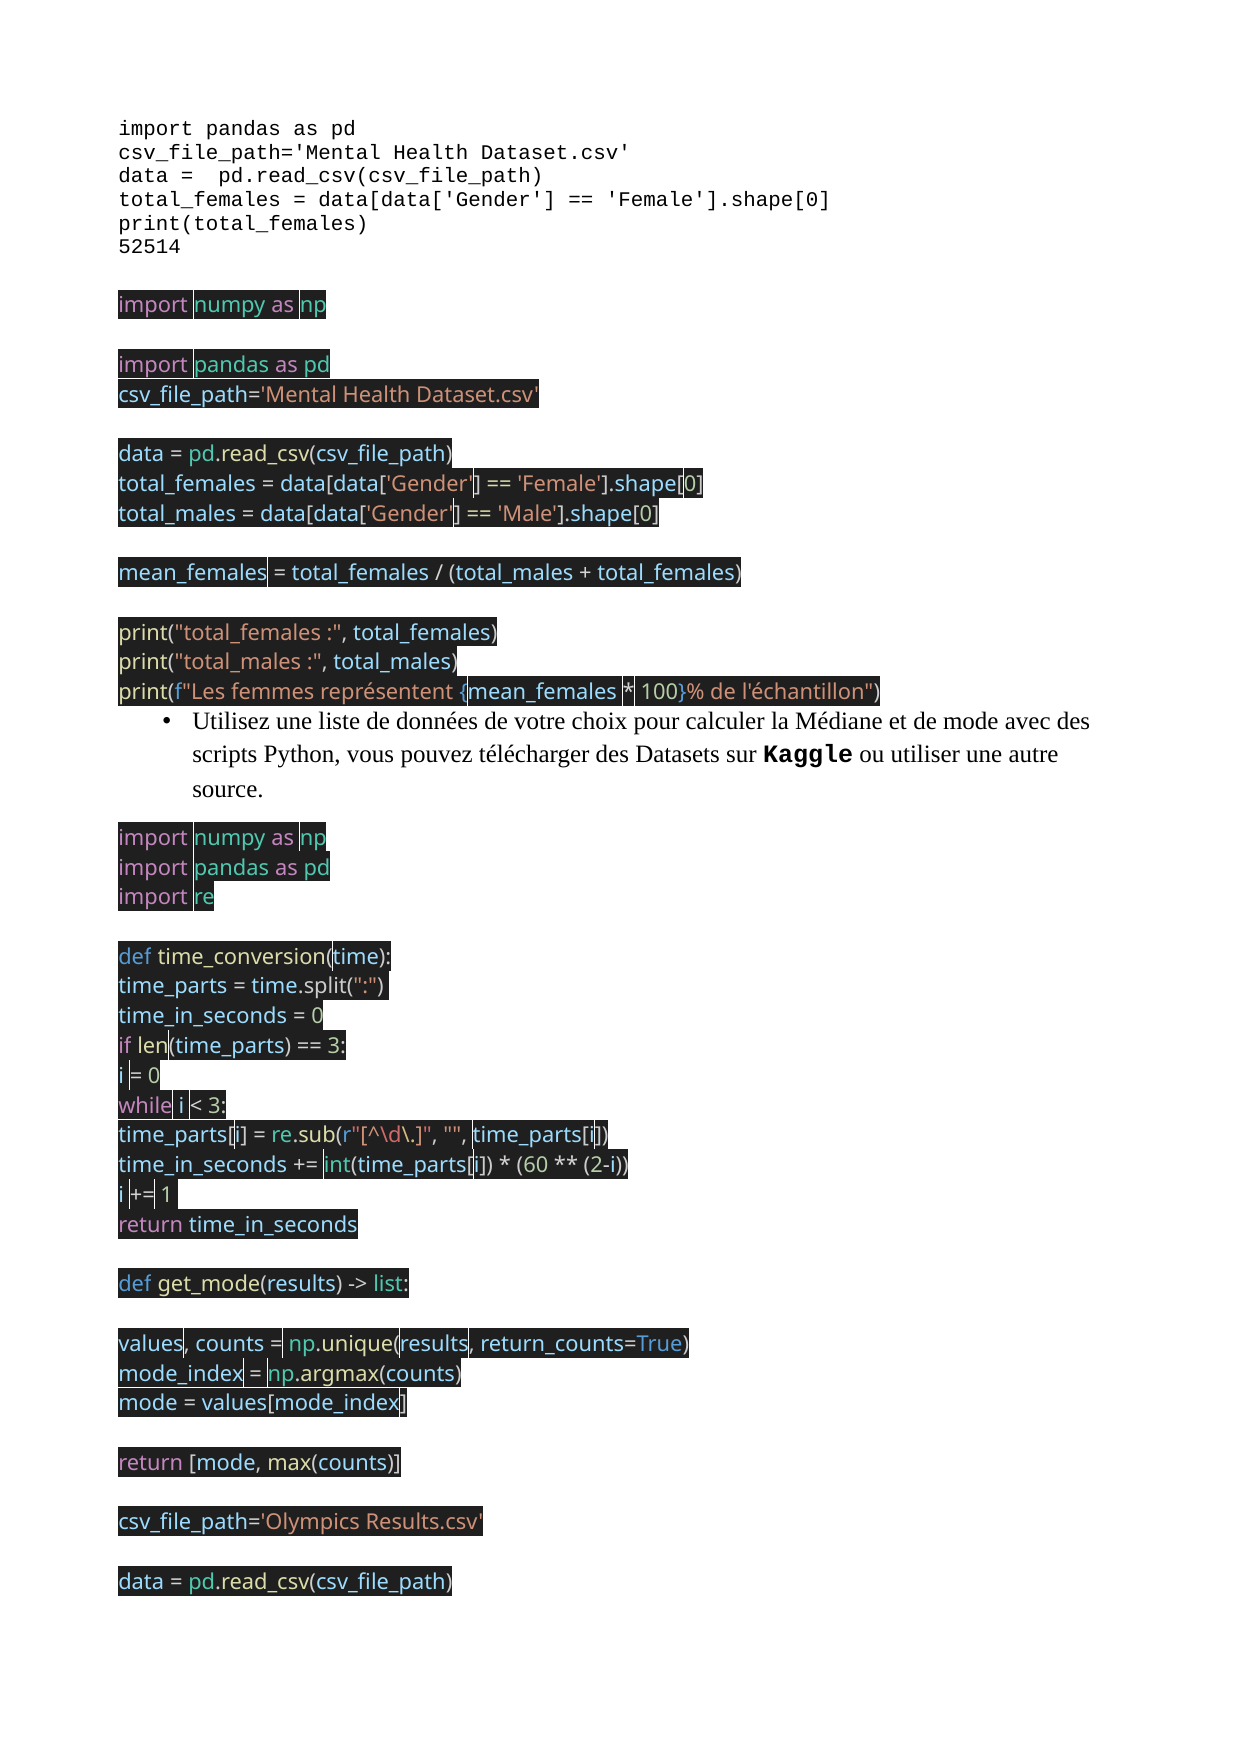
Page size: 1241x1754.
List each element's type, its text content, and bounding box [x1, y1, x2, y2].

text print("total_males :", total_males) [118, 646, 1122, 676]
text import pandas as pd [118, 349, 1122, 378]
list Utilisez une liste de données de votre choix pour calculer la Médiane et de mode avec des scripts Python, vous pouvez télécharger des Datasets sur Kaggle ou utiliser une autre source. [162, 706, 1122, 803]
text import numpy as np [118, 822, 1122, 851]
text return [mode, max(counts)] [118, 1447, 1122, 1477]
text mode_index = np.argmax(counts) [118, 1358, 1122, 1387]
text time_parts[i] = re.sub(r"[^\d\.]", "", time_parts[i]) [118, 1119, 1122, 1149]
text time_parts = time.split(":") [118, 971, 1122, 1000]
text data = pd.read_csv(csv_file_path) [118, 165, 1122, 189]
text total_females = data[data['Gender'] == 'Female'].shape[0] [118, 189, 1122, 213]
text print(total_females) [118, 213, 1122, 236]
text time_in_seconds = 0 [118, 1000, 1122, 1030]
text import pandas as pd [118, 118, 1122, 142]
text mode = values[mode_index] [118, 1387, 1122, 1417]
text csv_file_path='Olympics Results.csv' [118, 1506, 1122, 1536]
text import pandas as pd [118, 851, 1122, 881]
text data = pd.read_csv(csv_file_path) [118, 438, 1122, 468]
text data = pd.read_csv(csv_file_path) [118, 1566, 1122, 1596]
text def get_mode(results) -> list: [118, 1268, 1122, 1298]
text while i < 3: [118, 1090, 1122, 1119]
text total_females = data[data['Gender'] == 'Female'].shape[0] [118, 468, 1122, 498]
text values, counts = np.unique(results, return_counts=True) [118, 1328, 1122, 1358]
text print(f"Les femmes représentent {mean_females * 100}% de l'échantillon") [118, 676, 1122, 706]
text def time_conversion(time): [118, 941, 1122, 971]
text 52514 [118, 236, 1122, 260]
text i += 1 [118, 1179, 1122, 1209]
text time_in_seconds += int(time_parts[i]) * (60 ** (2-i)) [118, 1149, 1122, 1179]
text if len(time_parts) == 3: [118, 1030, 1122, 1060]
text csv_file_path='Mental Health Dataset.csv' [118, 378, 1122, 408]
text csv_file_path='Mental Health Dataset.csv' [118, 142, 1122, 165]
text return time_in_seconds [118, 1209, 1122, 1239]
text import numpy as np [118, 289, 1122, 319]
text import re [118, 881, 1122, 911]
text mean_females = total_females / (total_males + total_females) [118, 557, 1122, 587]
text print("total_females :", total_females) [118, 617, 1122, 646]
text total_males = data[data['Gender'] == 'Male'].shape[0] [118, 498, 1122, 527]
text i = 0 [118, 1060, 1122, 1090]
